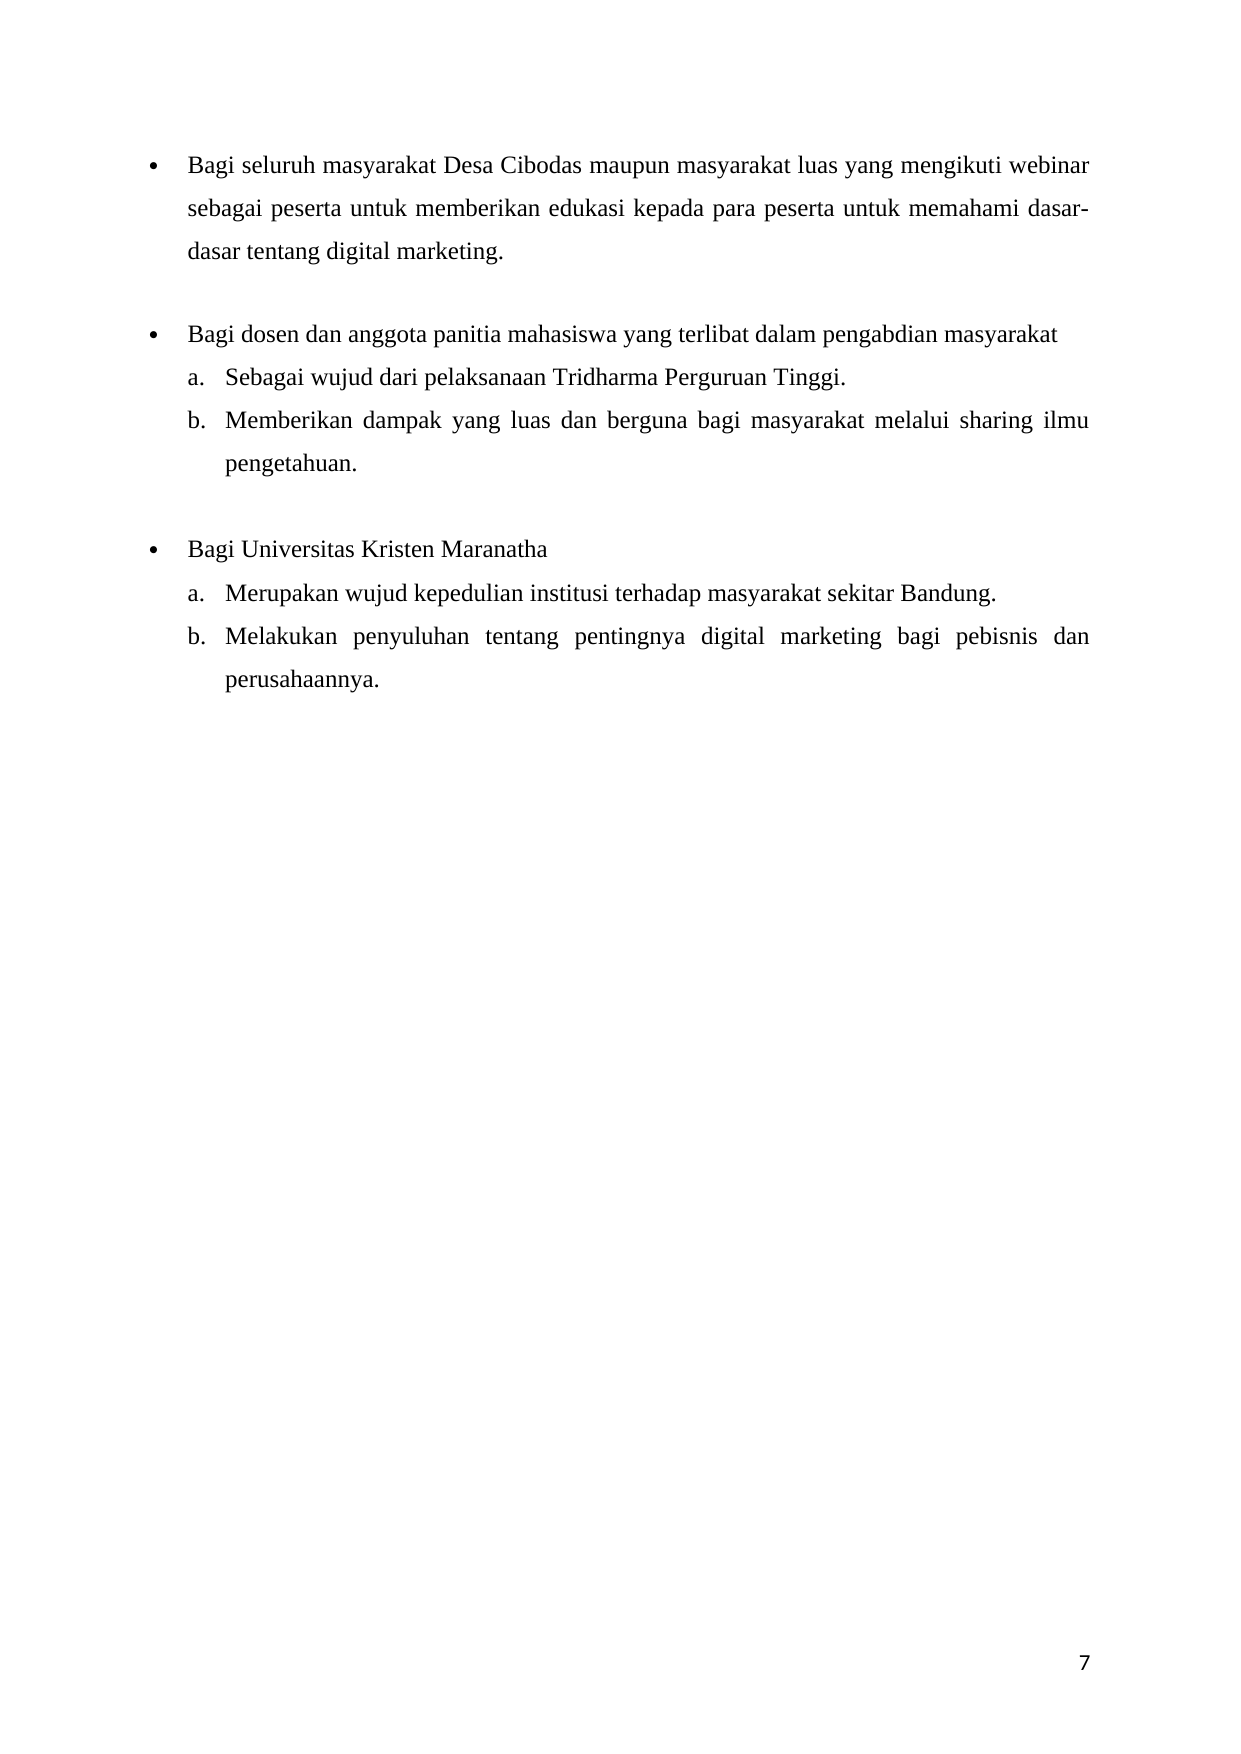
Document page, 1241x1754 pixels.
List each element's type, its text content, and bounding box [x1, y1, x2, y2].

list Bagi Universitas Kristen Maranatha [150, 534, 1090, 563]
list Memberikan dampak yang luas dan berguna bagi masyarakat melalui sharing ilmu pengetahuan. [187, 405, 1090, 477]
list Bagi dosen dan anggota panitia mahasiswa yang terlibat dalam pengabdian masyarakat [150, 319, 1090, 348]
list Sebagai wujud dari pelaksanaan Tridharma Perguruan Tinggi. [187, 362, 1090, 391]
list Melakukan penyuluhan tentang pentingnya digital marketing bagi pebisnis dan perusahaannya. [187, 621, 1090, 693]
list Bagi seluruh masyarakat Desa Cibodas maupun masyarakat luas yang mengikuti webinar sebagai peserta untuk memberikan edukasi kepada para peserta untuk memahami dasar-dasar tentang digital marketing. [150, 150, 1090, 265]
list Merupakan wujud kepedulian institusi terhadap masyarakat sekitar Bandung. [187, 578, 1090, 606]
